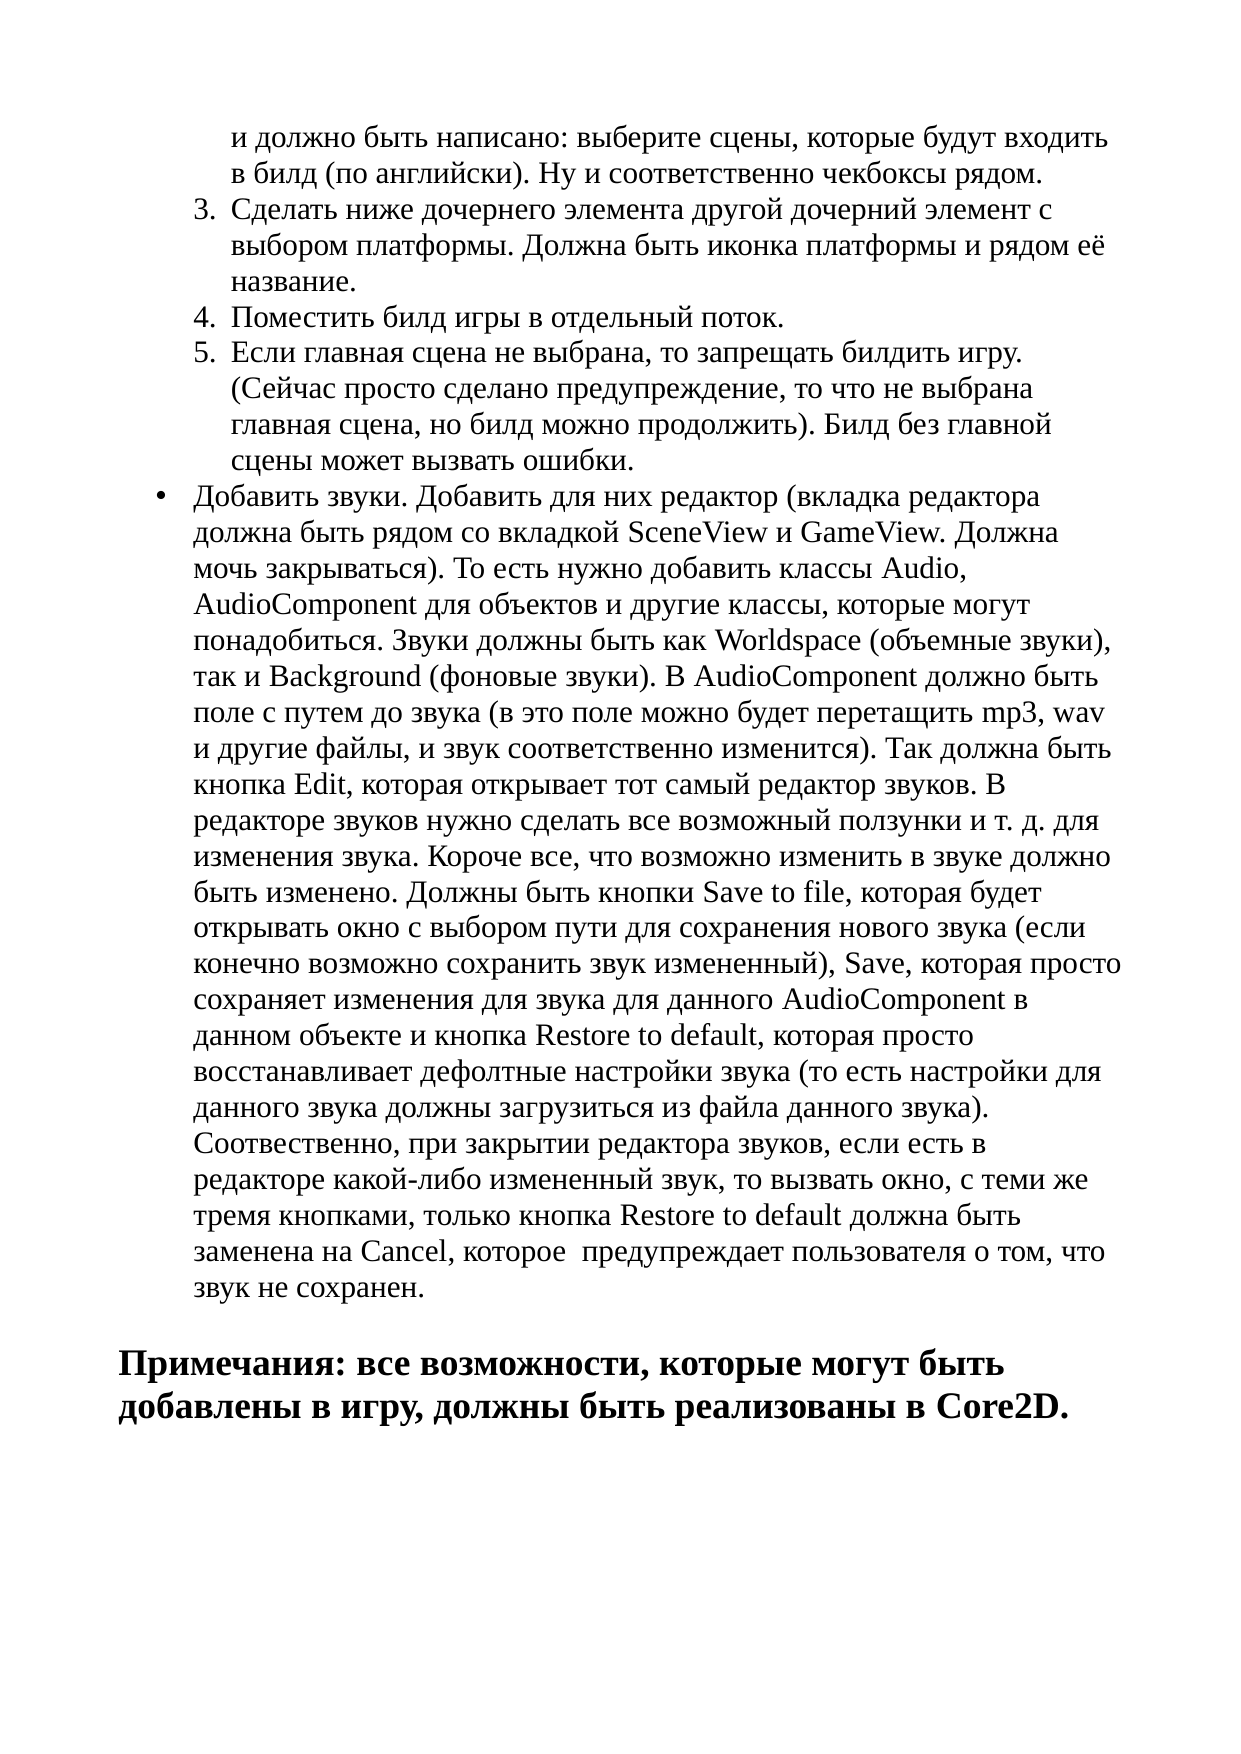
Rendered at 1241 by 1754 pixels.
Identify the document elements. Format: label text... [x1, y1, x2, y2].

list Добавить звуки. Добавить для них редактор (вкладка редактора должна быть рядом со вкладкой SceneView и GameView. Должна мочь закрываться). То есть нужно добавить классы Audio, AudioComponent для объектов и другие классы, которые могут понадобиться. Звуки должны быть как Worldspace (объемные звуки), так и Background (фоновые звуки). В AudioComponent должно быть поле с путем до звука (в это поле можно будет перетащить mp3, wav и другие файлы, и звук соответственно изменится). Так должна быть кнопка Edit, которая открывает тот самый редактор звуков. В редакторе звуков нужно сделать все возможный ползунки и т. д. для изменения звука. Короче все, что возможно изменить в звуке должно быть изменено. Должны быть кнопки Save to file, которая будет открывать окно с выбором пути для сохранения нового звука (если конечно возможно сохранить звук измененный), Save, которая просто сохраняет изменения для звука для данного AudioComponent в данном объекте и кнопка Restore to default, которая просто восстанавливает дефолтные настройки звука (то есть настройки для данного звука должны загрузиться из файла данного звука). Соотвественно, при закрытии редактора звуков, если есть в редакторе какой-либо измененный звук, то вызвать окно, с теми же тремя кнопками, только кнопка Restore to default должна быть заменена на Cancel, которое предупреждает пользователя о том, что звук не сохранен. [156, 477, 1122, 1304]
list Поместить билд игры в отдельный поток. [193, 298, 1122, 334]
list и должно быть написано: выберите сцены, которые будут входить в билд (по английски). Ну и соответственно чекбоксы рядом. [193, 118, 1122, 190]
list Сделать ниже дочернего элемента другой дочерний элемент с выбором платформы. Должна быть иконка платформы и рядом её название. [193, 190, 1122, 298]
list Если главная сцена не выбрана, то запрещать билдить игру. (Сейчас просто сделано предупреждение, то что не выбрана главная сцена, но билд можно продолжить). Билд без главной сцены может вызвать ошибки. [193, 334, 1122, 477]
text Примечания: все возможности, которые могут быть добавлены в игру, должны быть реализованы в Core2D. [118, 1340, 1122, 1426]
